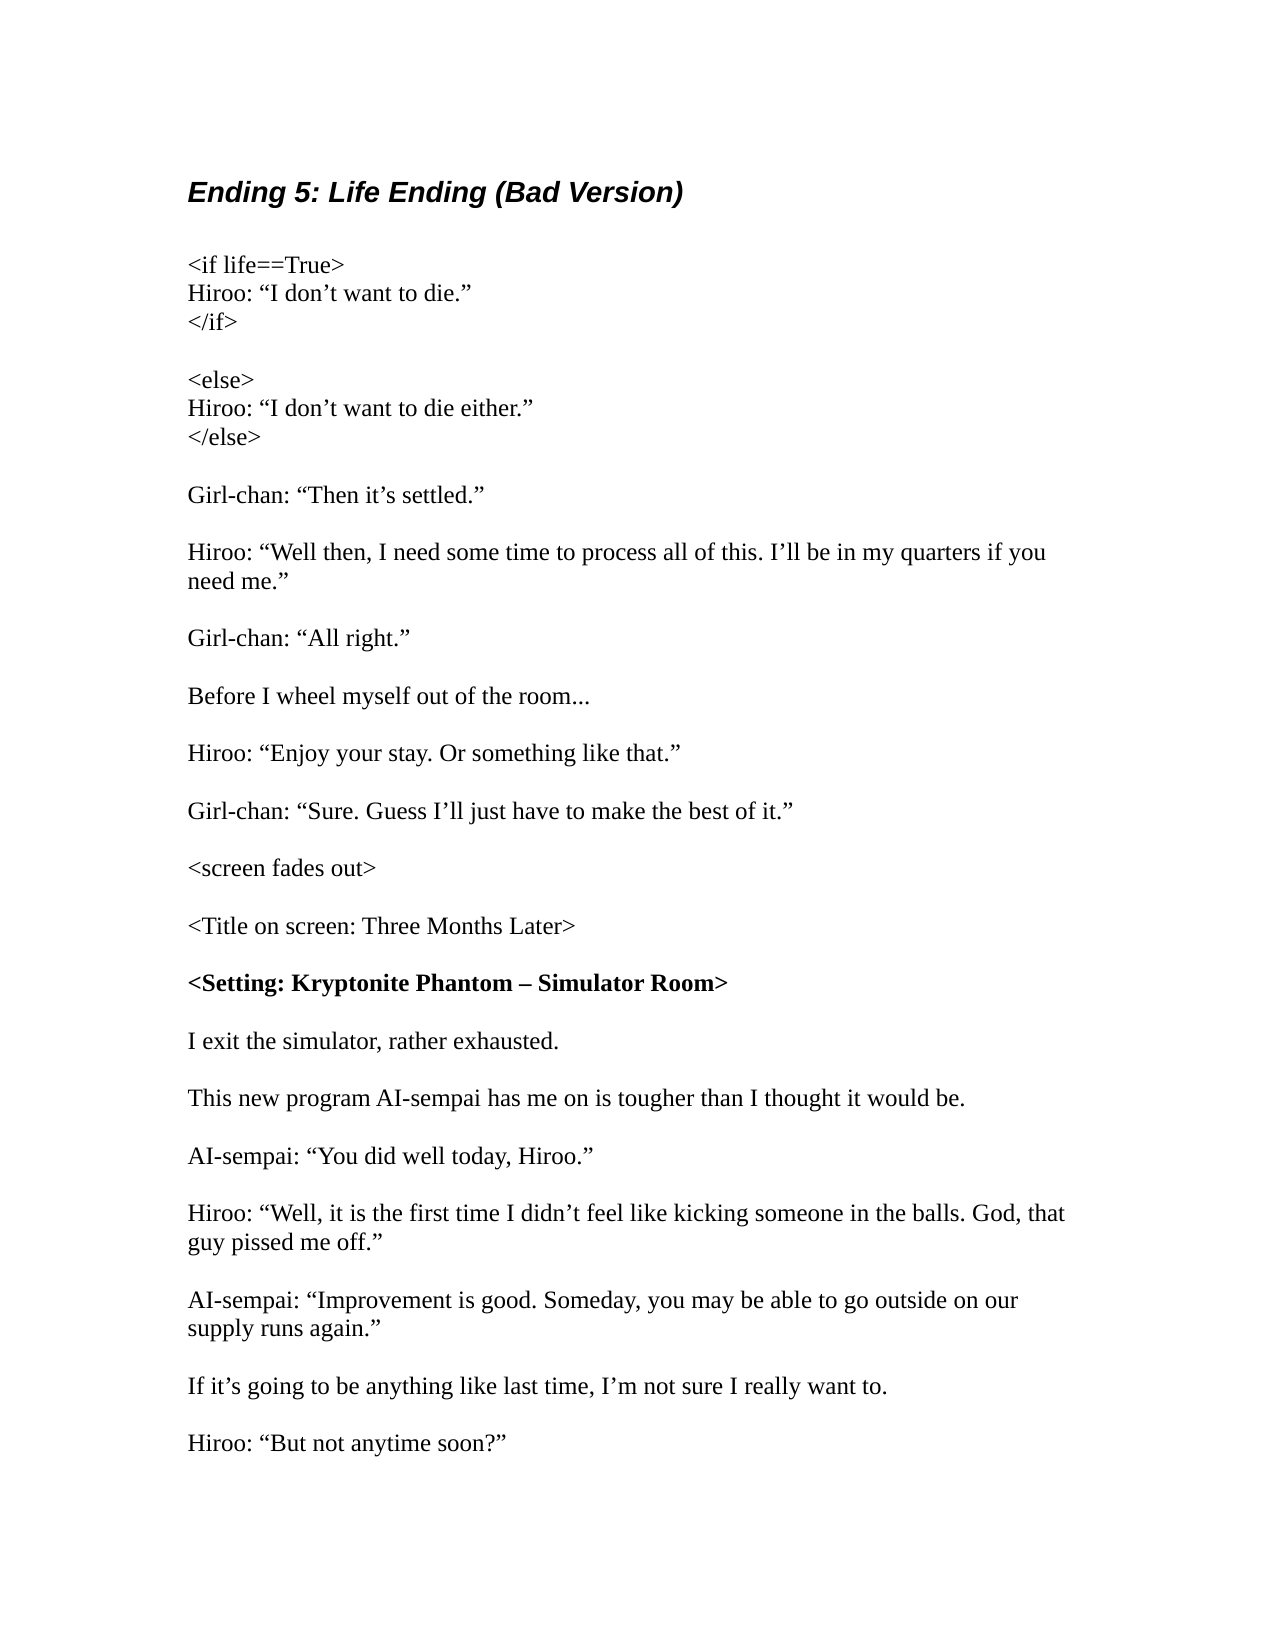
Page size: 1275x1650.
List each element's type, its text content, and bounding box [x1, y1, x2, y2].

text <if life==True> [187, 250, 1087, 278]
text <Title on screen: Three Months Later> [187, 911, 1087, 940]
text Hiroo: “Well, it is the first time I didn’t feel like kicking someone in the balls. God, that guy pissed me off.” [187, 1198, 1087, 1256]
text If it’s going to be anything like last time, I’m not sure I really want to. [187, 1371, 1087, 1400]
text Hiroo: “I don’t want to die.” [187, 278, 1087, 307]
text I exit the simulator, rather exhausted. [187, 1026, 1087, 1055]
text This new program AI-sempai has me on is tougher than I thought it would be. [187, 1083, 1087, 1112]
text Hiroo: “But not anytime soon?” [187, 1428, 1087, 1457]
text Girl-chan: “Then it’s settled.” [187, 480, 1087, 508]
text Hiroo: “Enjoy your stay. Or something like that.” [187, 738, 1087, 767]
subtitle Ending 5: Life Ending (Bad Version) [187, 175, 1087, 208]
text </if> [187, 307, 1087, 336]
text Before I wheel myself out of the room... [187, 681, 1087, 710]
text AI-sempai: “Improvement is good. Someday, you may be able to go outside on our supply runs again.” [187, 1285, 1087, 1342]
text <else> [187, 365, 1087, 393]
text AI-sempai: “You did well today, Hiroo.” [187, 1141, 1087, 1170]
text <Setting: Kryptonite Phantom – Simulator Room> [187, 968, 1087, 997]
text Hiroo: “Well then, I need some time to process all of this. I’ll be in my quarters if you need me.” [187, 537, 1087, 595]
text <screen fades out> [187, 853, 1087, 882]
text Girl-chan: “Sure. Guess I’ll just have to make the best of it.” [187, 796, 1087, 825]
text </else> [187, 422, 1087, 451]
text Hiroo: “I don’t want to die either.” [187, 393, 1087, 422]
text Girl-chan: “All right.” [187, 623, 1087, 652]
